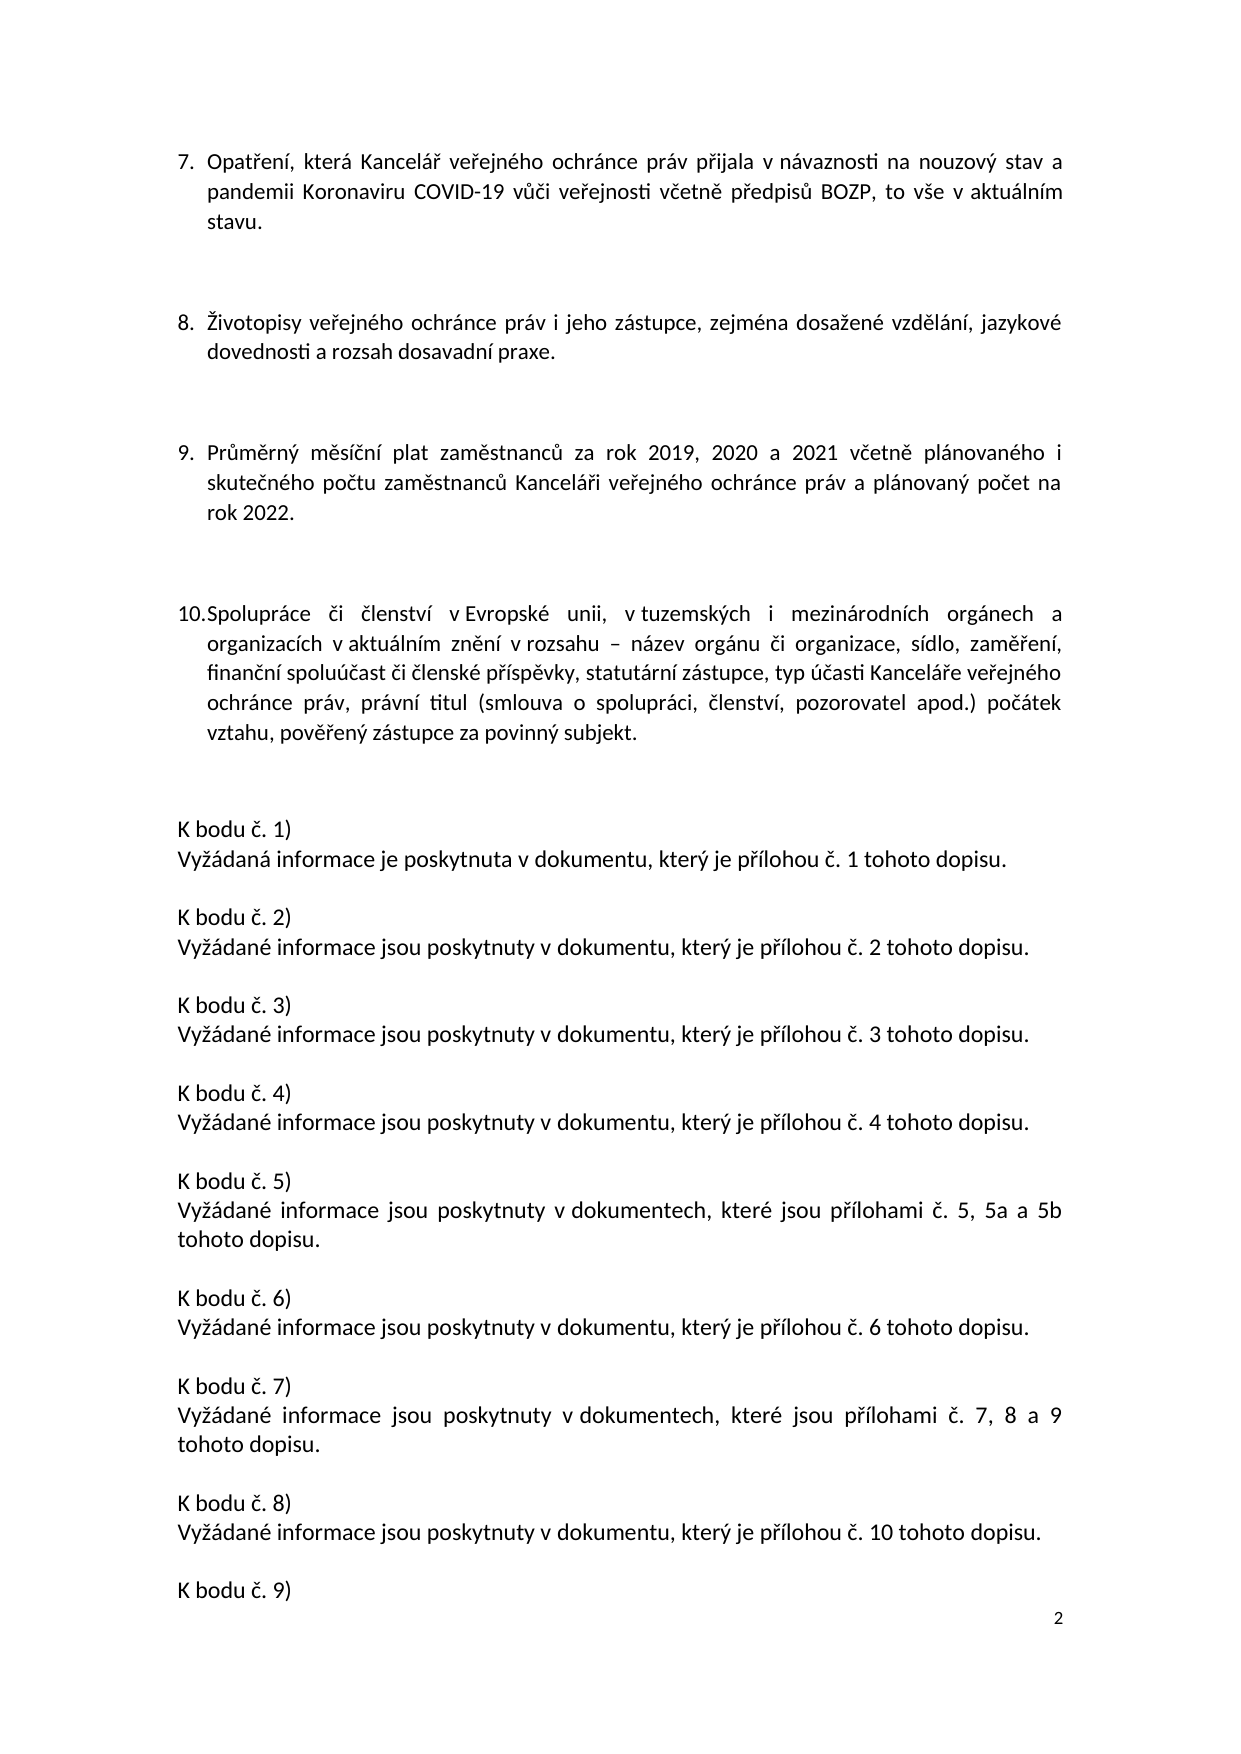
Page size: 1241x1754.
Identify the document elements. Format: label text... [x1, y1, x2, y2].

text Vyžádané informace jsou poskytnuty v dokumentu, který je přílohou č. 2 tohoto dopisu. [177, 932, 1063, 961]
text Vyžádané informace jsou poskytnuty v dokumentu, který je přílohou č. 3 tohoto dopisu. [177, 1019, 1063, 1049]
text K bodu č. 8) [177, 1488, 1063, 1517]
text Vyžádané informace jsou poskytnuty v dokumentu, který je přílohou č. 10 tohoto dopisu. [177, 1517, 1063, 1546]
text K bodu č. 5) [177, 1166, 1063, 1195]
list Opatření, která Kancelář veřejného ochránce práv přijala v návaznosti na nouzový stav a pandemii Koronaviru COVID-19 vůči veřejnosti včetně předpisů BOZP, to vše v aktuálním stavu. [177, 147, 1063, 235]
text K bodu č. 7) [177, 1371, 1063, 1400]
text K bodu č. 3) [177, 990, 1063, 1019]
text Vyžádané informace jsou poskytnuty v dokumentech, které jsou přílohami č. 7, 8 a 9 tohoto dopisu. [177, 1400, 1063, 1458]
text Vyžádaná informace je poskytnuta v dokumentu, který je přílohou č. 1 tohoto dopisu. [177, 844, 1063, 873]
list Průměrný měsíční plat zaměstnanců za rok 2019, 2020 a 2021 včetně plánovaného i skutečného počtu zaměstnanců Kanceláři veřejného ochránce práv a plánovaný počet na rok 2022. [177, 438, 1063, 526]
text Vyžádané informace jsou poskytnuty v dokumentu, který je přílohou č. 4 tohoto dopisu. [177, 1107, 1063, 1137]
list Životopisy veřejného ochránce práv i jeho zástupce, zejména dosažené vzdělání, jazykové dovednosti a rozsah dosavadní praxe. [177, 308, 1063, 366]
text Vyžádané informace jsou poskytnuty v dokumentu, který je přílohou č. 6 tohoto dopisu. [177, 1312, 1063, 1341]
text Vyžádané informace jsou poskytnuty v dokumentech, které jsou přílohami č. 5, 5a a 5b tohoto dopisu. [177, 1195, 1063, 1254]
text K bodu č. 6) [177, 1283, 1063, 1312]
text K bodu č. 9) [177, 1576, 1063, 1605]
text K bodu č. 4) [177, 1078, 1063, 1107]
list Spolupráce či členství v Evropské unii, v tuzemských i mezinárodních orgánech a organizacích v aktuálním znění v rozsahu – název orgánu či organizace, sídlo, zaměření, finanční spoluúčast či členské příspěvky, statutární zástupce, typ účasti Kanceláře veřejného ochránce práv, právní titul (smlouva o spolupráci, členství, pozorovatel apod.) počátek vztahu, pověřený zástupce za povinný subjekt. [177, 599, 1063, 746]
text K bodu č. 1) [177, 814, 1063, 844]
text K bodu č. 2) [177, 902, 1063, 932]
